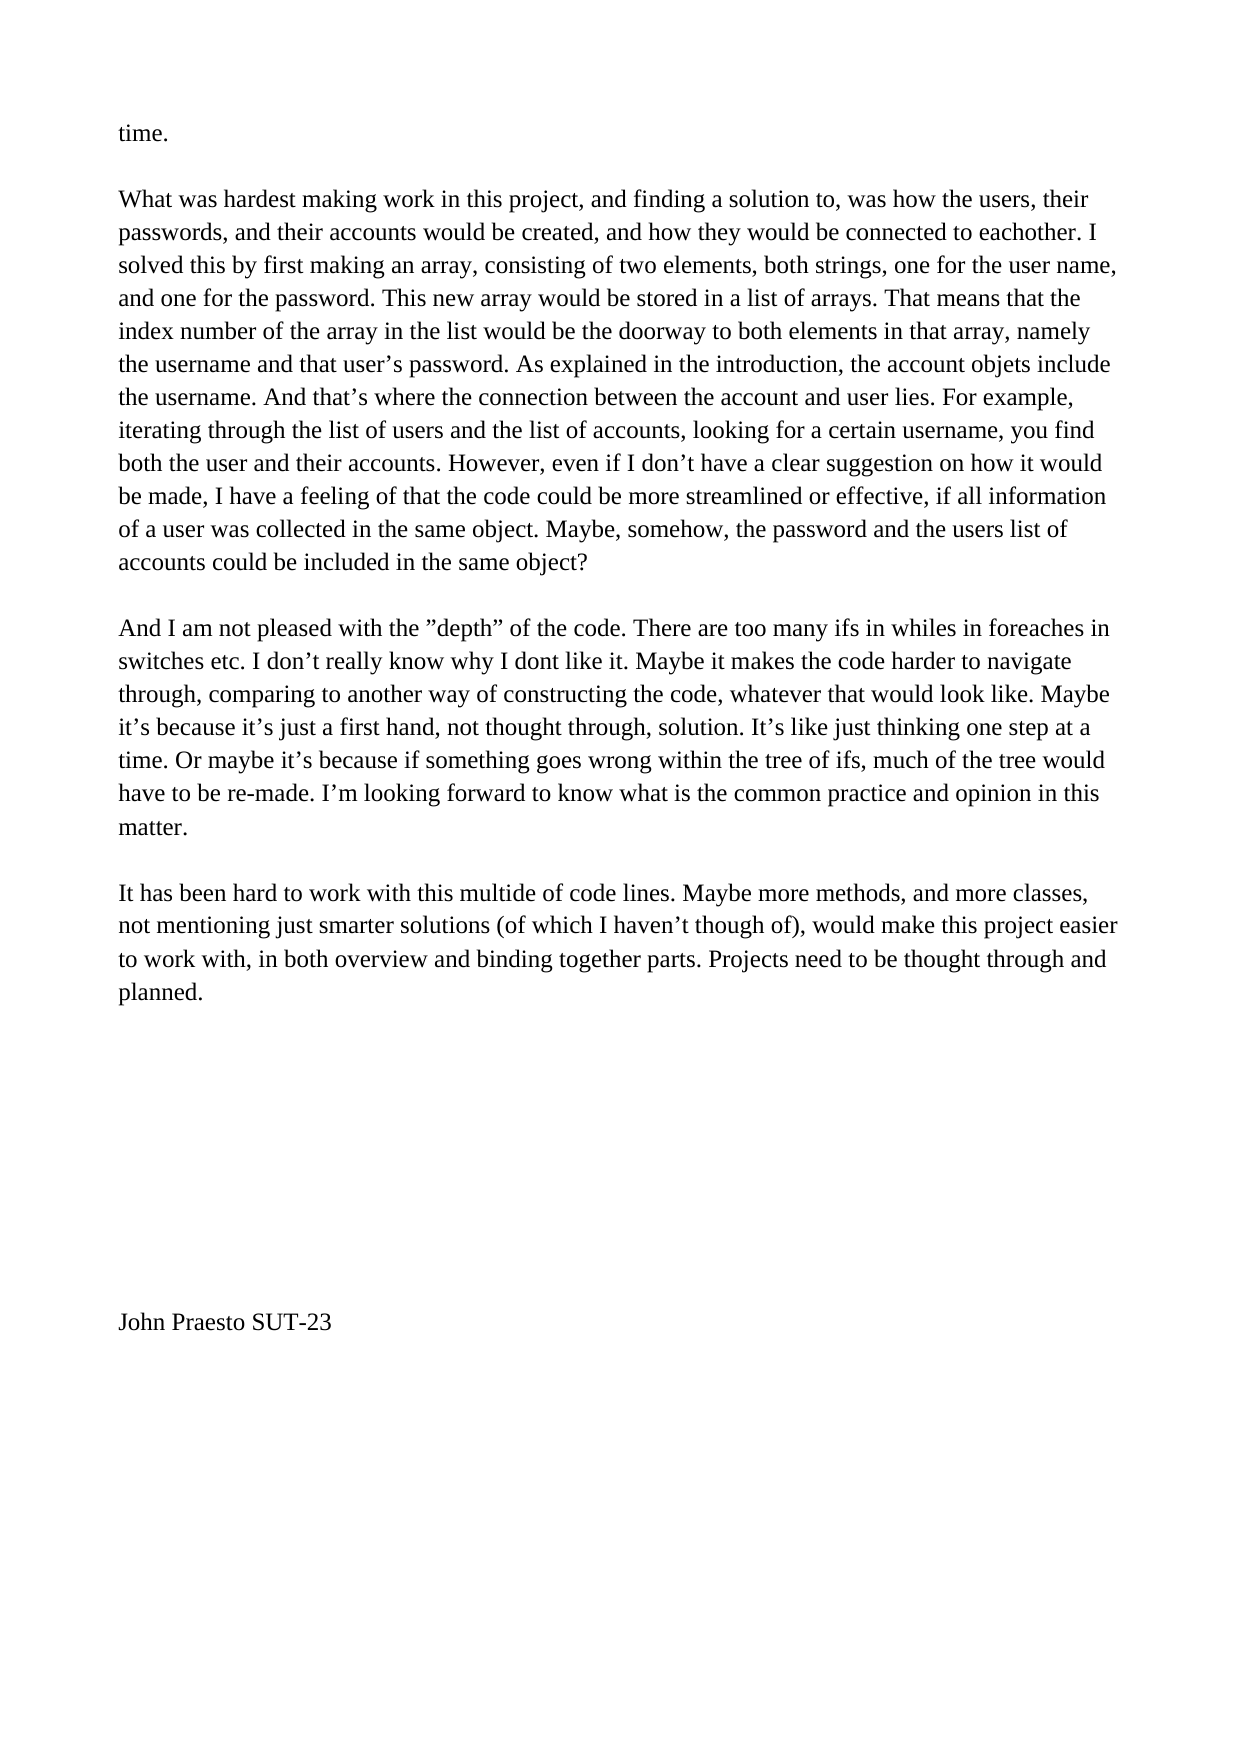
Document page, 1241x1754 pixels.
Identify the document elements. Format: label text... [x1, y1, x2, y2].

text And I am not pleased with the ”depth” of the code. There are too many ifs in whiles in foreaches in switches etc. I don’t really know why I dont like it. Maybe it makes the code harder to navigate through, comparing to another way of constructing the code, whatever that would look like. Maybe it’s because it’s just a first hand, not thought through, solution. It’s like just thinking one step at a time. Or maybe it’s because if something goes wrong within the tree of ifs, much of the tree would have to be re-made. I’m looking forward to know what is the common practice and opinion in this matter. [118, 613, 1122, 840]
text John Praesto SUT-23 [118, 1307, 1122, 1336]
text time. [118, 118, 1122, 147]
text It has been hard to work with this multide of code lines. Maybe more methods, and more classes, not mentioning just smarter solutions (of which I haven’t though of), would make this project easier to work with, in both overview and binding together parts. Projects need to be thought through and planned. [118, 878, 1122, 1005]
text What was hardest making work in this project, and finding a solution to, was how the users, their passwords, and their accounts would be created, and how they would be connected to eachother. I solved this by first making an array, consisting of two elements, both strings, one for the user name, and one for the password. This new array would be stored in a list of arrays. That means that the index number of the array in the list would be the doorway to both elements in that array, namely the username and that user’s password. As explained in the introduction, the account objets include the username. And that’s where the connection between the account and user lies. For example, iterating through the list of users and the list of accounts, looking for a certain username, you find both the user and their accounts. However, even if I don’t have a clear suggestion on how it would be made, I have a feeling of that the code could be more streamlined or effective, if all information of a user was collected in the same object. Maybe, somehow, the password and the users list of accounts could be included in the same object? [118, 184, 1122, 576]
